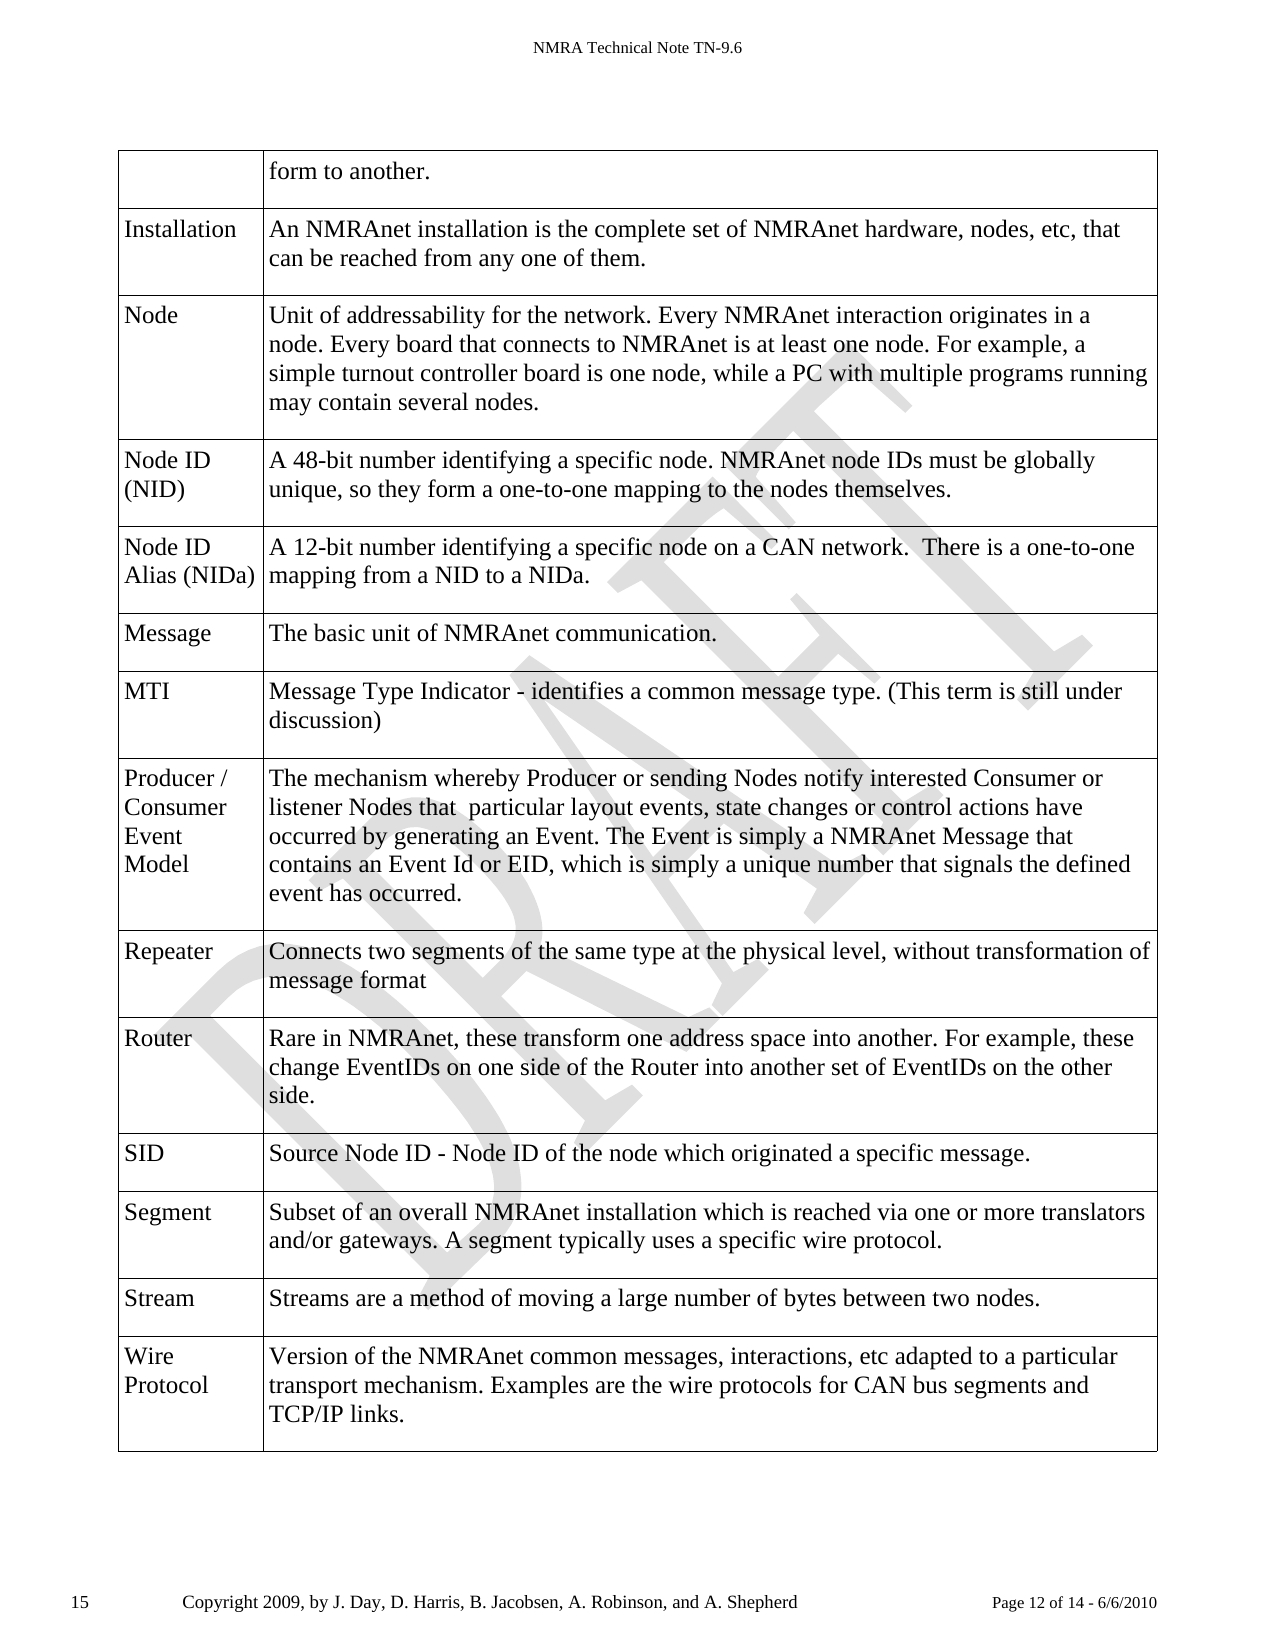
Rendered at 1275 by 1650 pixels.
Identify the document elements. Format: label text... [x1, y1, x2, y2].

table_cell [717, 614, 818, 671]
table_cell The mechanism whereby Producer or sending Nodes notify interested Consumer or listener Nodes that particular layout events, state changes or control actions have occurred by generating an Event. The Event is simply a NMRAnet Message that contains an Event Id or EID, which is simply a unique number that signals the defined event has occurred. [264, 759, 684, 930]
table_cell Rare in NMRAnet, these transform one address space into another. For example, these change EventIDs on one side of the Router into another set of EventIDs on the other side. [524, 1018, 1157, 1133]
table_cell A 12-bit number identifying a specific node on a CAN network. There is a one-to-one mapping from a NID to a NIDa. [264, 527, 673, 613]
table_cell Source Node ID - Node ID of the node which originated a specific message. [330, 1134, 494, 1191]
table_cell An NMRAnet installation is the complete set of NMRAnet hardware, nodes, etc, that can be reached from any one of them. [264, 209, 1157, 295]
table_cell The mechanism whereby Producer or sending Nodes notify interested Consumer or listener Nodes that particular layout events, state changes or control actions have occurred by generating an Event. The Event is simply a NMRAnet Message that contains an Event Id or EID, which is simply a unique number that signals the defined event has occurred. [586, 759, 699, 856]
table_cell [819, 614, 1032, 671]
table_cell Unit of addressability for the network. Every NMRAnet interaction originates in a node. Every board that connects to NMRAnet is at least one node. For example, a simple turnout controller board is one node, while a PC with multiple programs running may contain several nodes. [264, 296, 1157, 439]
table_cell MTI [119, 672, 263, 757]
table_cell [119, 151, 263, 208]
table_cell Wire Protocol [119, 1337, 263, 1451]
table_cell Repeater [119, 931, 263, 1017]
table_cell Subset of an overall NMRAnet installation which is reached via one or more translators and/or gateways. A segment typically uses a specific wire protocol. [463, 1192, 1157, 1277]
table_cell Node ID Alias (NIDa) [119, 527, 263, 613]
table_cell Producer / Consumer Event Model [119, 759, 263, 930]
table_cell Source Node ID - Node ID of the node which originated a specific message. [509, 1134, 1157, 1191]
table_cell Segment [119, 1192, 263, 1277]
table_cell A 48-bit number identifying a specific node. NMRAnet node IDs must be globally unique, so they form a one-to-one mapping to the nodes themselves. [264, 440, 784, 526]
table_cell Node ID (NID) [119, 440, 263, 526]
table_cell A 48-bit number identifying a specific node. NMRAnet node IDs must be globally unique, so they form a one-to-one mapping to the nodes themselves. [844, 440, 1157, 526]
table_cell Message [119, 614, 263, 671]
table_cell Stream [119, 1279, 263, 1336]
table_cell Rare in NMRAnet, these transform one address space into another. For example, these change EventIDs on one side of the Router into another set of EventIDs on the other side. [264, 1018, 473, 1133]
table_cell Message Type Indicator - identifies a common message type. (This term is still under discussion) [547, 703, 625, 757]
table_cell A 48-bit number identifying a specific node. NMRAnet node IDs must be globally unique, so they form a one-to-one mapping to the nodes themselves. [757, 440, 887, 526]
table_cell Node [119, 296, 263, 439]
table_cell Message Type Indicator - identifies a common message type. (This term is still under discussion) [800, 672, 1157, 757]
table_cell Installation [119, 209, 263, 295]
table_cell A 12-bit number identifying a specific node on a CAN network. There is a one-to-one mapping from a NID to a NIDa. [931, 527, 1157, 613]
table_cell Connects two segments of the same type at the physical level, without transformation of message format [264, 978, 366, 1017]
table_cell Message Type Indicator - identifies a common message type. (This term is still under discussion) [264, 672, 565, 757]
table_cell The mechanism whereby Producer or sending Nodes notify interested Consumer or listener Nodes that particular layout events, state changes or control actions have occurred by generating an Event. The Event is simply a NMRAnet Message that contains an Event Id or EID, which is simply a unique number that signals the defined event has occurred. [670, 759, 1157, 930]
table_cell Connects two segments of the same type at the physical level, without transformation of message format [541, 931, 722, 1017]
table_cell Connects two segments of the same type at the physical level, without transformation of message format [264, 931, 480, 1017]
table_cell Connects two segments of the same type at the physical level, without transformation of message format [437, 931, 515, 977]
table_cell Rare in NMRAnet, these transform one address space into another. For example, these change EventIDs on one side of the Router into another set of EventIDs on the other side. [418, 1018, 584, 1133]
table_cell Router [119, 1018, 263, 1133]
table_cell Subset of an overall NMRAnet installation which is reached via one or more translators and/or gateways. A segment typically uses a specific wire protocol. [388, 1192, 493, 1251]
table_cell SID [119, 1134, 263, 1191]
table_cell Source Node ID - Node ID of the node which originated a specific message. [264, 1134, 344, 1191]
table_cell The basic unit of NMRAnet communication. [264, 614, 731, 671]
table_cell The mechanism whereby Producer or sending Nodes notify interested Consumer or listener Nodes that particular layout events, state changes or control actions have occurred by generating an Event. The Event is simply a NMRAnet Message that contains an Event Id or EID, which is simply a unique number that signals the defined event has occurred. [366, 828, 515, 930]
table_cell [1018, 614, 1157, 671]
table_cell form to another. [264, 151, 1157, 208]
table_cell Version of the NMRAnet common messages, interactions, etc adapted to a particular transport mechanism. Examples are the wire protocols for CAN bus segments and TCP/IP links. [264, 1337, 1157, 1451]
table_cell A 12-bit number identifying a specific node on a CAN network. There is a one-to-one mapping from a NID to a NIDa. [665, 527, 974, 613]
table_cell Connects two segments of the same type at the physical level, without transformation of message format [706, 931, 1157, 1017]
table_cell Message Type Indicator - identifies a common message type. (This term is still under discussion) [556, 672, 817, 757]
table_cell Streams are a method of moving a large number of bytes between two nodes. [264, 1279, 1157, 1336]
table_cell Connects two segments of the same type at the physical level, without transformation of message format [502, 972, 615, 1017]
table_cell Subset of an overall NMRAnet installation which is reached via one or more translators and/or gateways. A segment typically uses a specific wire protocol. [264, 1192, 429, 1277]
